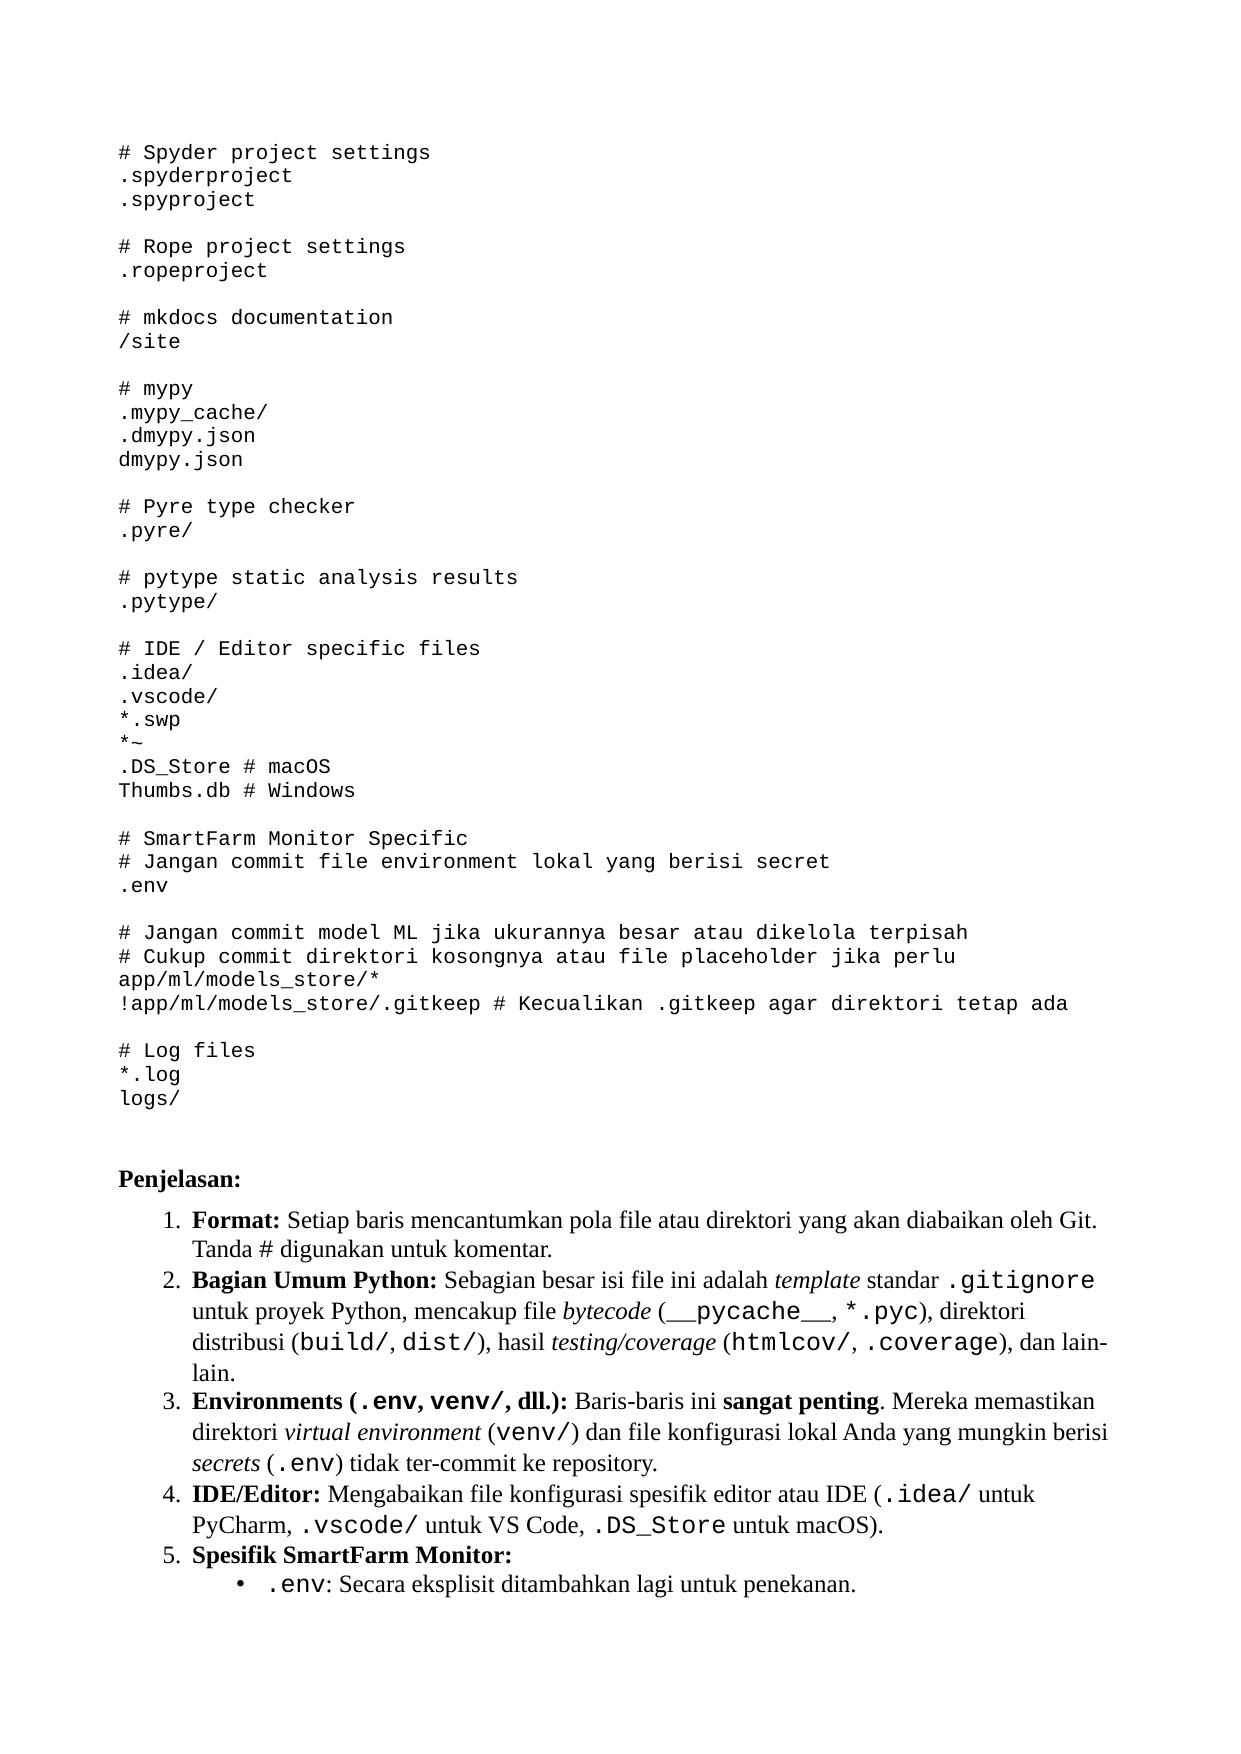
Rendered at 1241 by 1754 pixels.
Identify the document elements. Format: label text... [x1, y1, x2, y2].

text .mypy_cache/ [118, 402, 1122, 426]
text dmypy.json [118, 449, 1122, 473]
text # mkdocs documentation [118, 307, 1122, 331]
text # Pyre type checker [118, 496, 1122, 520]
text .pyre/ [118, 520, 1122, 544]
list Spesifik SmartFarm Monitor: [162, 1541, 1122, 1569]
text # pytype static analysis results [118, 567, 1122, 591]
text # mypy [118, 378, 1122, 402]
text app/ml/models_store/* [118, 969, 1122, 993]
text .dmypy.json [118, 426, 1122, 449]
text logs/ [118, 1088, 1122, 1111]
text # Cukup commit direktori kosongnya atau file placeholder jika perlu [118, 946, 1122, 969]
text # Jangan commit file environment lokal yang berisi secret [118, 851, 1122, 875]
text # SmartFarm Monitor Specific [118, 827, 1122, 851]
list Bagian Umum Python: Sebagian besar isi file ini adalah template standar .gitignore untuk proyek Python, mencakup file bytecode (__pycache__, *.pyc), direktori distribusi (build/, dist/), hasil testing/coverage (htmlcov/, .coverage), dan lain-lain. [162, 1265, 1122, 1386]
text *.log [118, 1064, 1122, 1088]
list IDE/Editor: Mengabaikan file konfigurasi spesifik editor atau IDE (.idea/ untuk PyCharm, .vscode/ untuk VS Code, .DS_Store untuk macOS). [162, 1479, 1122, 1541]
list Format: Setiap baris mencantumkan pola file atau direktori yang akan diabaikan oleh Git. Tanda # digunakan untuk komentar. [162, 1206, 1122, 1265]
text # IDE / Editor specific files [118, 638, 1122, 662]
text *~ [118, 733, 1122, 757]
text /site [118, 331, 1122, 354]
text .vscode/ [118, 686, 1122, 709]
text Penjelasan: [118, 1164, 1122, 1193]
text # Log files [118, 1040, 1122, 1064]
text !app/ml/models_store/.gitkeep # Kecualikan .gitkeep agar direktori tetap ada [118, 993, 1122, 1017]
text .DS_Store # macOS [118, 757, 1122, 780]
text .ropeproject [118, 260, 1122, 284]
text .pytype/ [118, 591, 1122, 615]
list .env: Secara eksplisit ditambahkan lagi untuk penekanan. [236, 1569, 1122, 1600]
text Thumbs.db # Windows [118, 780, 1122, 804]
text .idea/ [118, 662, 1122, 686]
text .spyproject [118, 189, 1122, 213]
text *.swp [118, 709, 1122, 733]
text # Spyder project settings [118, 142, 1122, 165]
text # Rope project settings [118, 236, 1122, 260]
list Environments (.env, venv/, dll.): Baris-baris ini sangat penting. Mereka memastikan direktori virtual environment (venv/) dan file konfigurasi lokal Anda yang mungkin berisi secrets (.env) tidak ter-commit ke repository. [162, 1386, 1122, 1479]
text # Jangan commit model ML jika ukurannya besar atau dikelola terpisah [118, 922, 1122, 946]
text .spyderproject [118, 165, 1122, 189]
text .env [118, 875, 1122, 898]
